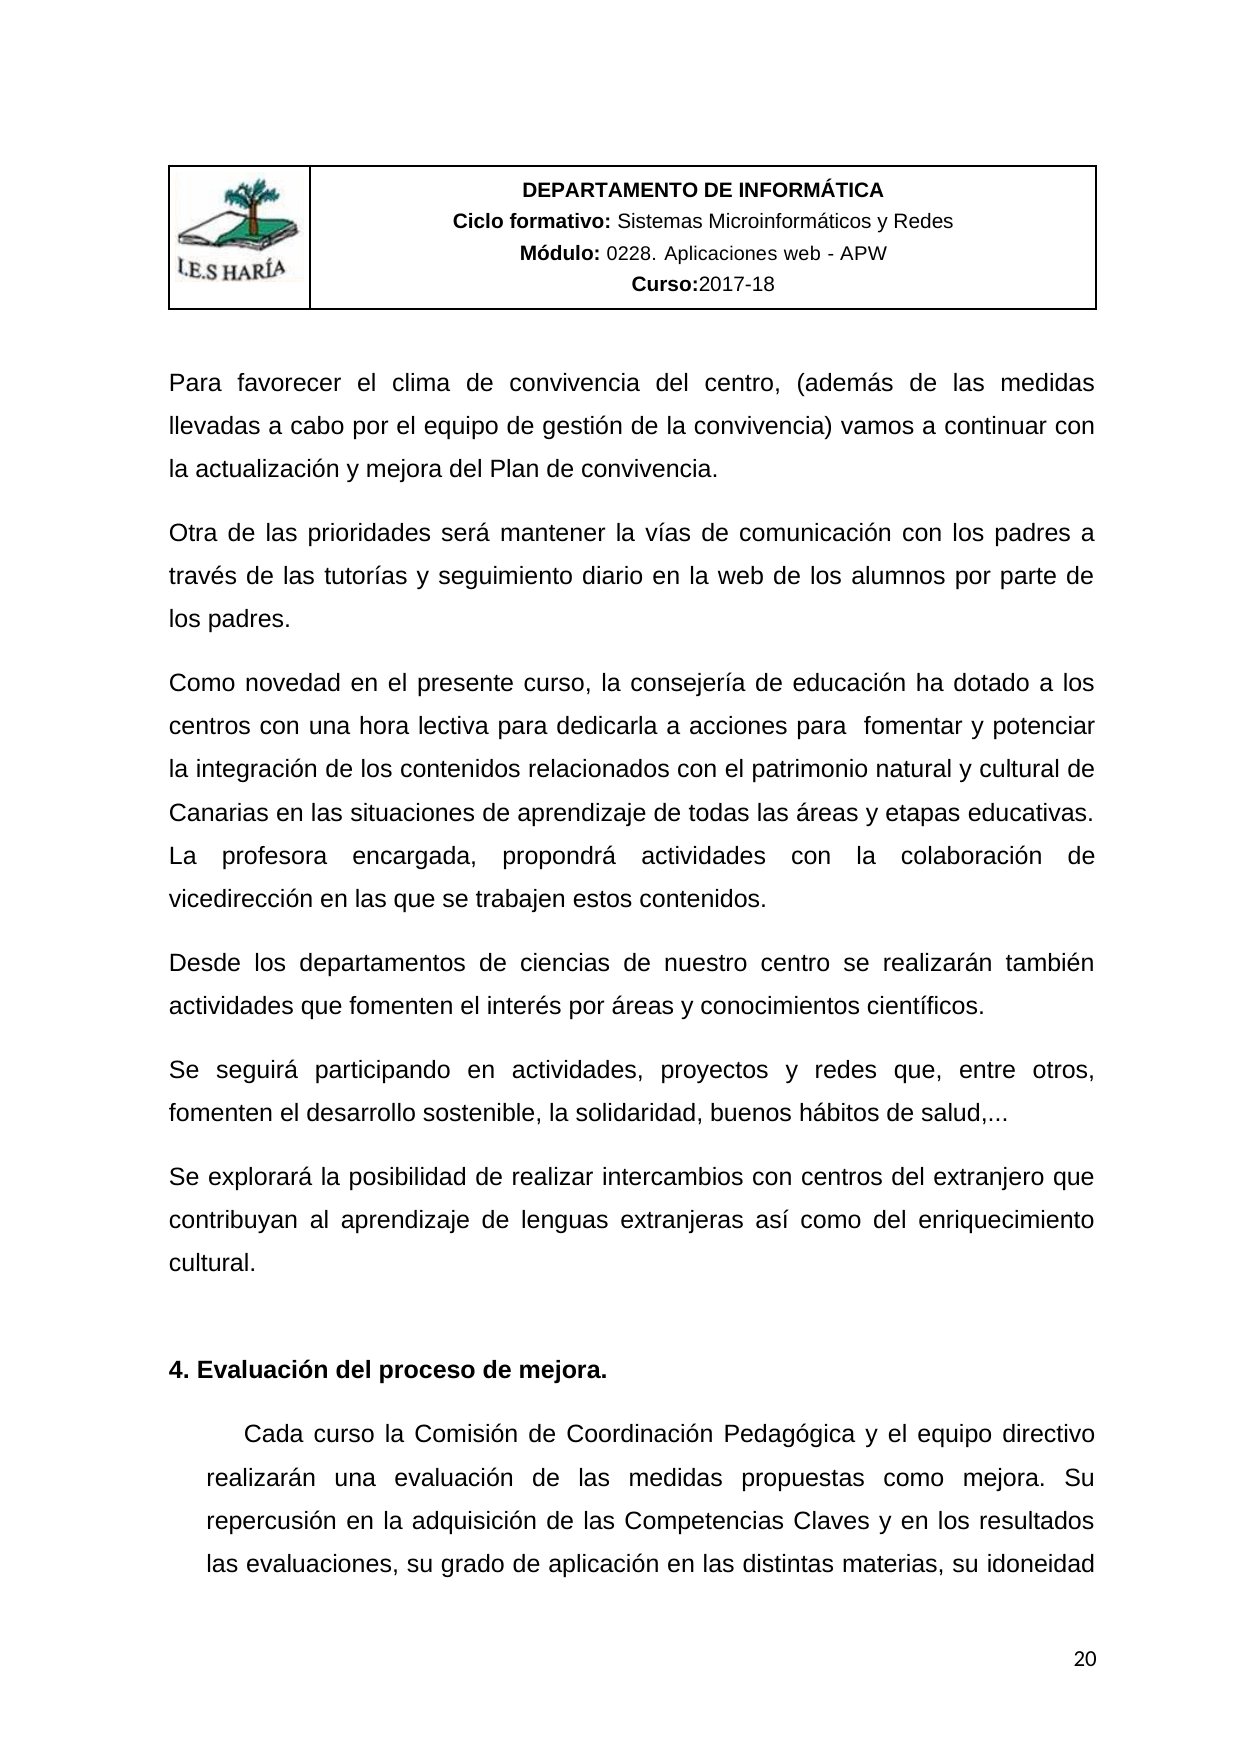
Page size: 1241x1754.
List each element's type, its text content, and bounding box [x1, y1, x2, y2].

picture [174, 172, 305, 282]
text Desde los departamentos de ciencias de nuestro centro se realizarán también actividades que fomenten el interés por áreas y conocimientos científicos. [169, 948, 1096, 1020]
text Se seguirá participando en actividades, proyectos y redes que, entre otros, fomenten el desarrollo sostenible, la solidaridad, buenos hábitos de salud,... [169, 1055, 1096, 1127]
text Cada curso la Comisión de Coordinación Pedagógica y el equipo directivo realizarán una evaluación de las medidas propuestas como mejora. Su repercusión en la adquisición de las Competencias Claves y en los resultados las evaluaciones, su grado de aplicación en las distintas materias, su idoneidad [206, 1419, 1096, 1577]
text Otra de las prioridades será mantener la vías de comunicación con los padres a través de las tutorías y seguimiento diario en la web de los alumnos por parte de los padres. [169, 518, 1096, 633]
text Como novedad en el presente curso, la consejería de educación ha dotado a los centros con una hora lectiva para dedicarla a acciones para fomentar y potenciar la integración de los contenidos relacionados con el patrimonio natural y cultural de Canarias en las situaciones de aprendizaje de todas las áreas y etapas educativas. La profesora encargada, propondrá actividades con la colaboración de vicedirección en las que se trabajen estos contenidos. [169, 668, 1096, 913]
text 4. Evaluación del proceso de mejora. [169, 1355, 1096, 1384]
text Para favorecer el clima de convivencia del centro, (además de las medidas llevadas a cabo por el equipo de gestión de la convivencia) vamos a continuar con la actualización y mejora del Plan de convivencia. [169, 368, 1096, 483]
text Se explorará la posibilidad de realizar intercambios con centros del extranjero que contribuyan al aprendizaje de lenguas extranjeras así como del enriquecimiento cultural. [169, 1162, 1096, 1277]
